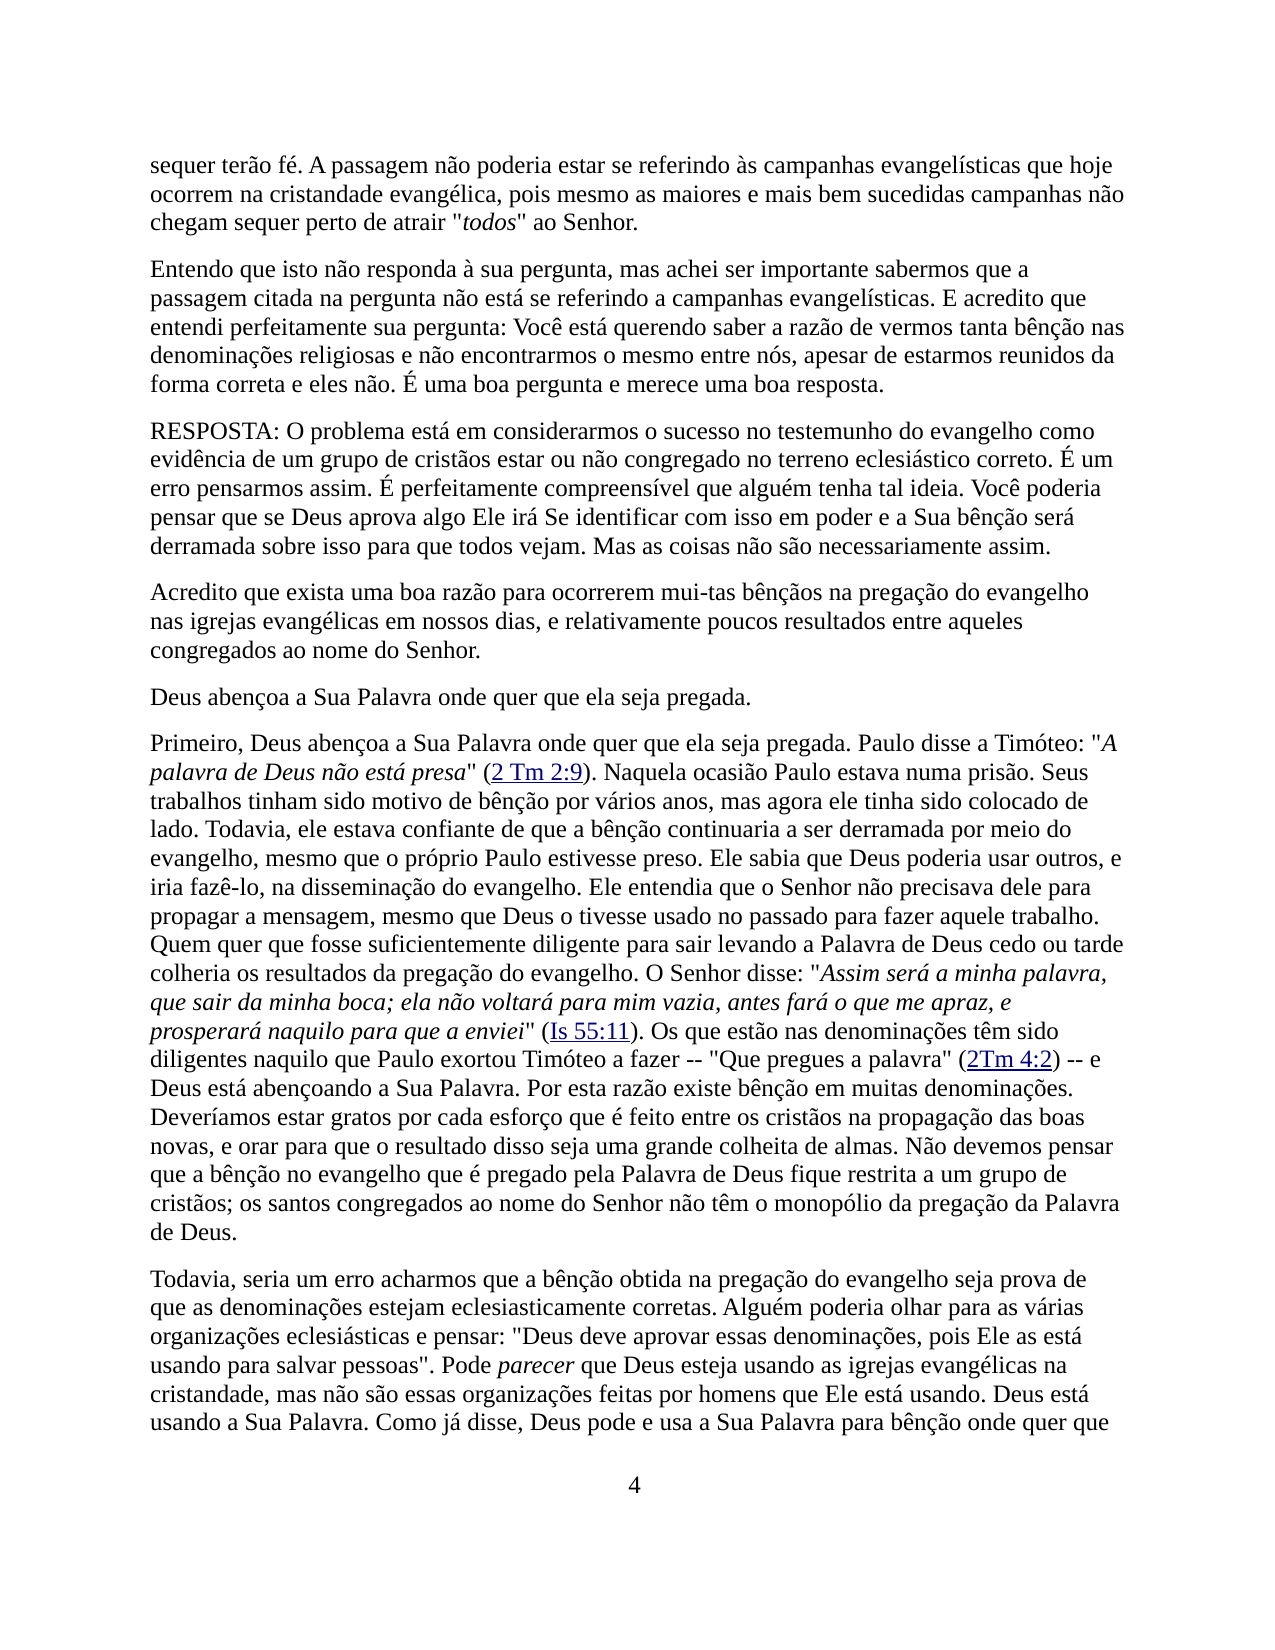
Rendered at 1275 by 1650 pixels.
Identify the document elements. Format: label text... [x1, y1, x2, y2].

text Primeiro, Deus abençoa a Sua Palavra onde quer que ela seja pregada. Paulo disse a Timóteo: "A palavra de Deus não está presa" (2 Tm 2:9). Naquela ocasião Paulo estava numa prisão. Seus trabalhos tinham sido motivo de bênção por vários anos, mas agora ele tinha sido colocado de lado. Todavia, ele estava confiante de que a bênção continuaria a ser derramada por meio do evangelho, mesmo que o próprio Paulo estivesse preso. Ele sabia que Deus poderia usar outros, e iria fazê-lo, na disseminação do evangelho. Ele entendia que o Senhor não precisava dele para propagar a mensagem, mesmo que Deus o tivesse usado no passado para fazer aquele trabalho. Quem quer que fosse suficientemente diligente para sair levando a Palavra de Deus cedo ou tarde colheria os resultados da pregação do evangelho. O Senhor disse: "Assim será a minha palavra, que sair da minha boca; ela não voltará para mim vazia, antes fará o que me apraz, e prosperará naquilo para que a enviei" (Is 55:11). Os que estão nas denominações têm sido diligentes naquilo que Paulo exortou Timóteo a fazer -- "Que pregues a palavra" (2Tm 4:2) -- e Deus está abençoando a Sua Palavra. Por esta razão existe bênção em muitas denominações. Deveríamos estar gratos por cada esforço que é feito entre os cristãos na propagação das boas novas, e orar para que o resultado disso seja uma grande colheita de almas. Não devemos pensar que a bênção no evangelho que é pregado pela Palavra de Deus fique restrita a um grupo de cristãos; os santos congregados ao nome do Senhor não têm o monopólio da pregação da Palavra de Deus. [150, 728, 1125, 1246]
text RESPOSTA: O problema está em considerarmos o sucesso no testemunho do evangelho como evidência de um grupo de cristãos estar ou não congregado no terreno eclesiástico correto. É um erro pensarmos assim. É perfeitamente compreensível que alguém tenha tal ideia. Você poderia pensar que se Deus aprova algo Ele irá Se identificar com isso em poder e a Sua bênção será derramada sobre isso para que todos vejam. Mas as coisas não são necessariamente assim. [150, 416, 1125, 559]
text Entendo que isto não responda à sua pergunta, mas achei ser importante sabermos que a passagem citada na pergunta não está se referindo a campanhas evangelísticas. E acredito que entendi perfeitamente sua pergunta: Você está querendo saber a razão de vermos tanta bênção nas denominações religiosas e não encontrarmos o mesmo entre nós, apesar de estarmos reunidos da forma correta e eles não. É uma boa pergunta e merece uma boa resposta. [150, 254, 1125, 398]
text Deus abençoa a Sua Palavra onde quer que ela seja pregada. [150, 682, 1125, 710]
text sequer terão fé. A passagem não poderia estar se referindo às campanhas evangelísticas que hoje ocorrem na cristandade evangélica, pois mesmo as maiores e mais bem sucedidas campanhas não chegam sequer perto de atrair "todos" ao Senhor. [150, 150, 1125, 236]
text Acredito que exista uma boa razão para ocorrerem mui-tas bênçãos na pregação do evangelho nas igrejas evangélicas em nossos dias, e relativamente poucos resultados entre aqueles congregados ao nome do Senhor. [150, 577, 1125, 664]
text Todavia, seria um erro acharmos que a bênção obtida na pregação do evangelho seja prova de que as denominações estejam eclesiasticamente corretas. Alguém poderia olhar para as várias organizações eclesiásticas e pensar: "Deus deve aprovar essas denominações, pois Ele as está usando para salvar pessoas". Pode parecer que Deus esteja usando as igrejas evangélicas na cristandade, mas não são essas organizações feitas por homens que Ele está usando. Deus está usando a Sua Palavra. Como já disse, Deus pode e usa a Sua Palavra para bênção onde quer que [150, 1264, 1125, 1436]
